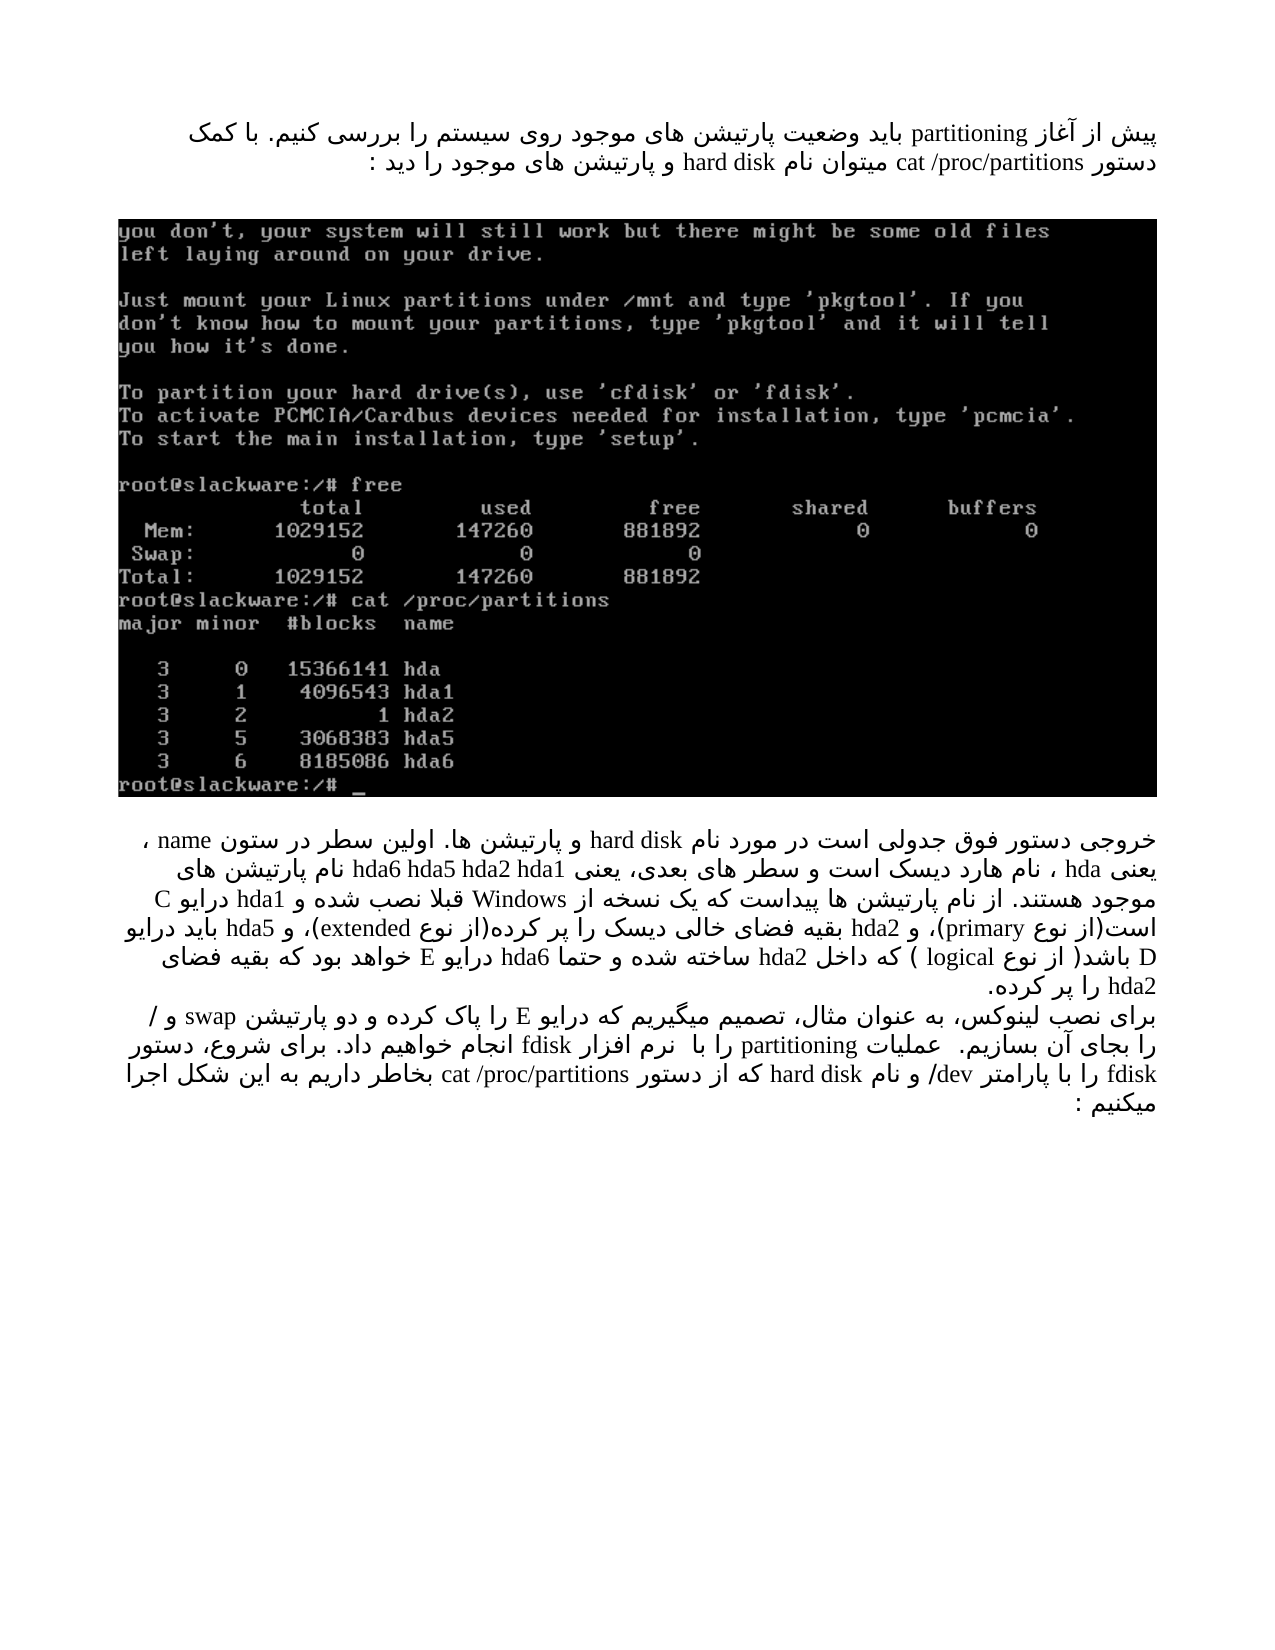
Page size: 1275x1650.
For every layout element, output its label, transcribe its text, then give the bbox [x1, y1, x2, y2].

text برای نصب لینوکس، به عنوان مثال، تصمیم میگیریم که درایو E را پاک کرده و دو پارتیشن swap و / را بجای آن بسازیم. عملیات partitioning را با نرم افزار fdisk انجام خواهیم داد. برای شروع، دستور fdisk را با پارامتر dev/ و نام hard disk که از دستور cat /proc/partitions بخاطر داریم به این شکل اجرا میکنیم : [118, 1001, 1157, 1118]
picture [118, 219, 1157, 797]
text پیش از آغاز partitioning باید وضعیت پارتیشن های موجود روی سیستم را بررسی کنیم. با کمک دستور cat /proc/partitions میتوان نام hard disk و پارتیشن های موجود را دید : [118, 118, 1157, 177]
text خروجی دستور فوق جدولی است در مورد نام hard disk و پارتیشن ها. اولین سطر در ستون name ، یعنی hda ، نام هارد دیسک است و سطر های بعدی، یعنی hda6 hda5 hda2 hda1 نام پارتیشن های موجود هستند. از نام پارتیشن ها پیداست که یک نسخه از Windows قبلا نصب شده و hda1 درایو C است(از نوع primary)، و hda2 بقیه فضای خالی دیسک را پر کرده(از نوع extended)، و hda5 باید درایو D باشد( از نوع logical ) که داخل hda2 ساخته شده و حتما hda6 درایو E خواهد بود که بقیه فضای hda2 را پر کرده. [118, 825, 1157, 1001]
